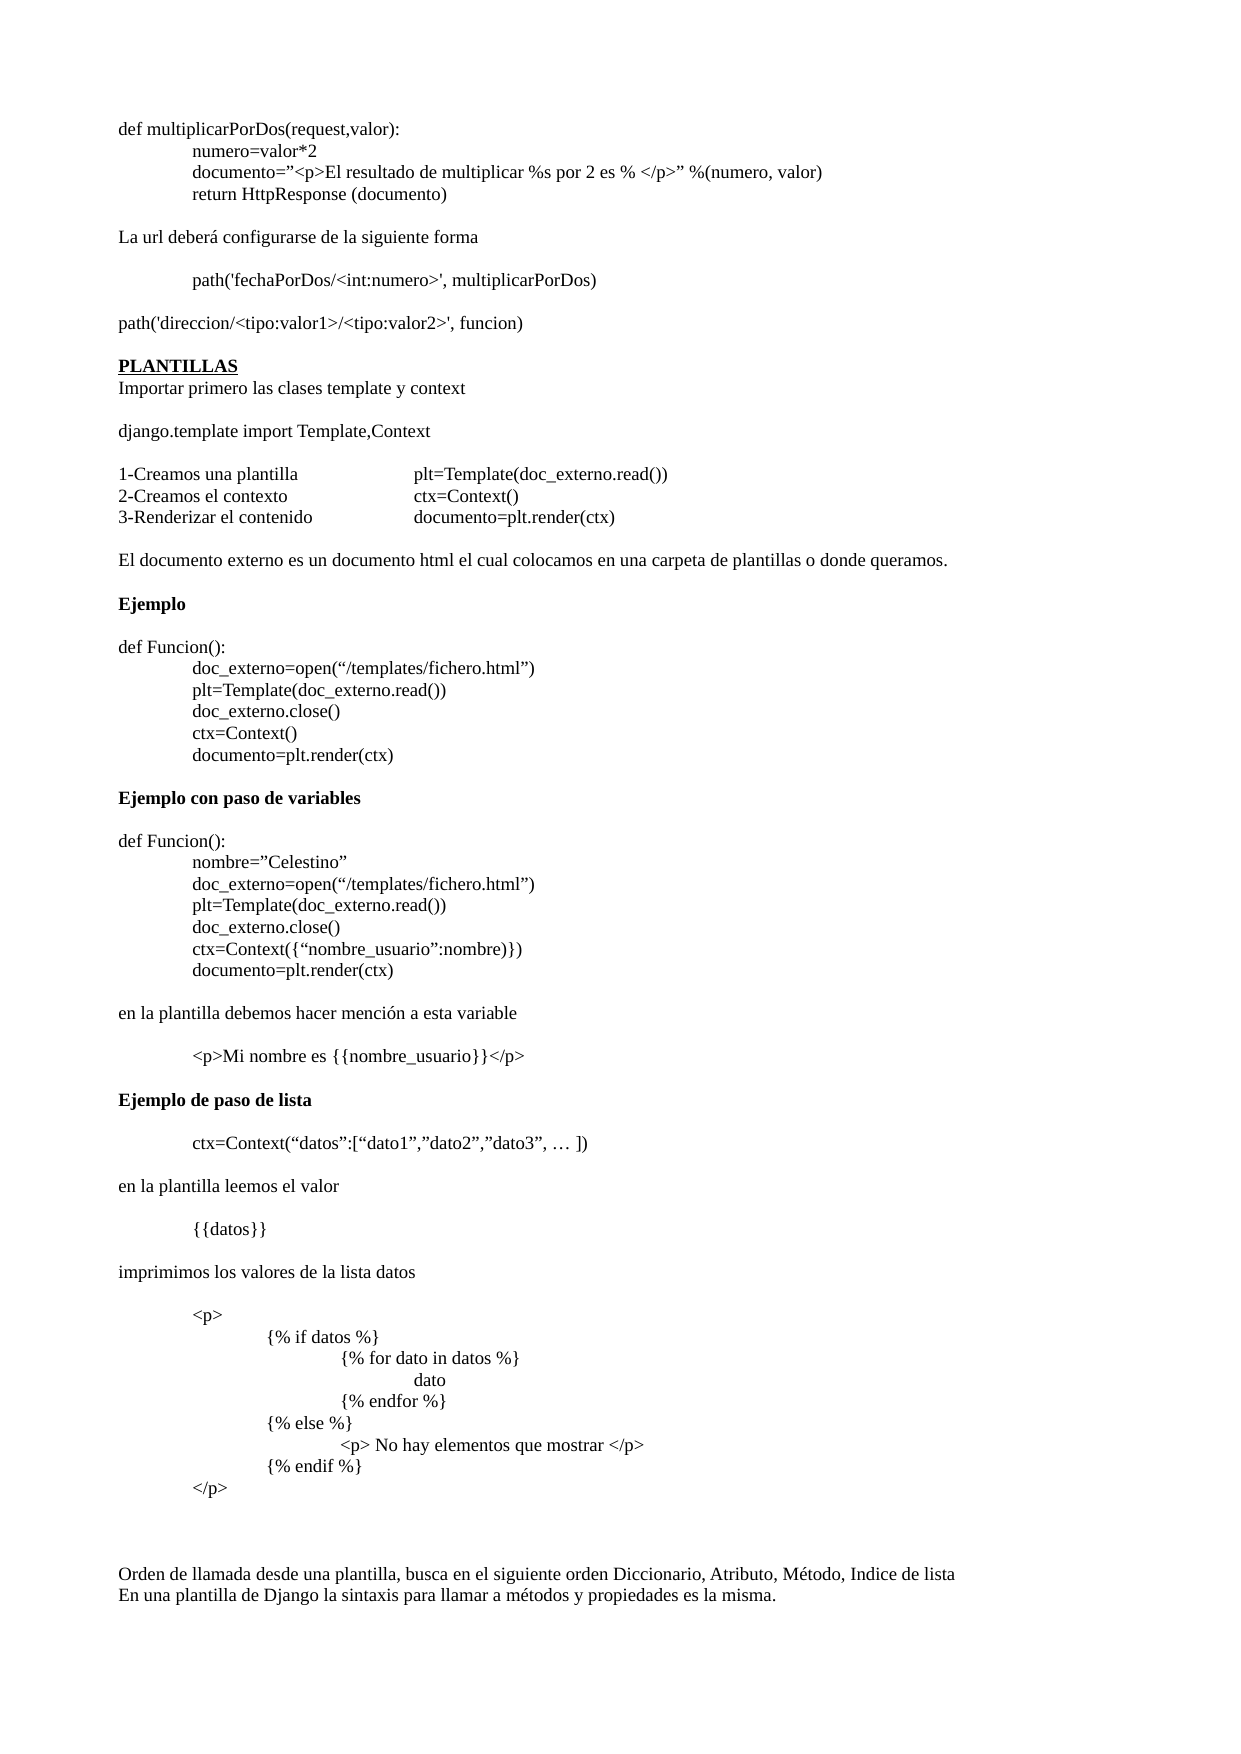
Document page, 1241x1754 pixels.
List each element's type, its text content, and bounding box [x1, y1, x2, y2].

text documento=”<p>El resultado de multiplicar %s por 2 es % </p>” %(numero, valor) [118, 161, 1122, 183]
text ctx=Context({“nombre_usuario”:nombre)}) [118, 937, 1122, 959]
text nombre=”Celestino” [118, 851, 1122, 873]
text {{datos}} [118, 1218, 1122, 1239]
text Ejemplo [118, 592, 1122, 614]
text plt=Template(doc_externo.read()) [118, 894, 1122, 916]
text en la plantilla leemos el valor [118, 1175, 1122, 1196]
text path('fechaPorDos/<int:numero>', multiplicarPorDos) [118, 269, 1122, 291]
text {% if datos %} [118, 1326, 1122, 1347]
text ctx=Context(“datos”:[“dato1”,”dato2”,”dato3”, … ]) [118, 1132, 1122, 1153]
text plt=Template(doc_externo.read()) [118, 679, 1122, 700]
text Ejemplo con paso de variables [118, 787, 1122, 808]
text {% endfor %} [118, 1390, 1122, 1412]
text def Funcion(): [118, 636, 1122, 657]
text Ejemplo de paso de lista [118, 1088, 1122, 1110]
text Importar primero las clases template y context [118, 377, 1122, 398]
text 1-Creamos una plantilla plt=Template(doc_externo.read()) [118, 463, 1122, 485]
text </p> [118, 1477, 1122, 1498]
text ctx=Context() [118, 722, 1122, 743]
text def Funcion(): [118, 830, 1122, 851]
text La url deberá configurarse de la siguiente forma [118, 226, 1122, 247]
text return HttpResponse (documento) [118, 183, 1122, 204]
text doc_externo.close() [118, 916, 1122, 937]
text doc_externo=open(“/templates/fichero.html”) [118, 873, 1122, 894]
text numero=valor*2 [118, 140, 1122, 161]
text documento=plt.render(ctx) [118, 743, 1122, 765]
text imprimimos los valores de la lista datos [118, 1261, 1122, 1282]
text doc_externo=open(“/templates/fichero.html”) [118, 657, 1122, 679]
text django.template import Template,Context [118, 420, 1122, 442]
text path('direccion/<tipo:valor1>/<tipo:valor2>', funcion) [118, 312, 1122, 334]
text PLANTILLAS [118, 355, 1122, 377]
text {% for dato in datos %} [118, 1347, 1122, 1369]
text En una plantilla de Django la sintaxis para llamar a métodos y propiedades es la misma. [118, 1584, 1122, 1606]
text Orden de llamada desde una plantilla, busca en el siguiente orden Diccionario, Atributo, Método, Indice de lista [118, 1563, 1122, 1584]
text en la plantilla debemos hacer mención a esta variable [118, 1002, 1122, 1024]
text <p> No hay elementos que mostrar </p> [118, 1433, 1122, 1455]
text 3-Renderizar el contenido documento=plt.render(ctx) [118, 506, 1122, 528]
text documento=plt.render(ctx) [118, 959, 1122, 981]
text {% else %} [118, 1412, 1122, 1433]
text <p> [118, 1304, 1122, 1326]
text 2-Creamos el contexto ctx=Context() [118, 485, 1122, 506]
text dato [118, 1369, 1122, 1390]
text {% endif %} [118, 1455, 1122, 1477]
text <p>Mi nombre es {{nombre_usuario}}</p> [118, 1045, 1122, 1067]
text doc_externo.close() [118, 700, 1122, 722]
text def multiplicarPorDos(request,valor): [118, 118, 1122, 140]
text El documento externo es un documento html el cual colocamos en una carpeta de plantillas o donde queramos. [118, 549, 1122, 571]
